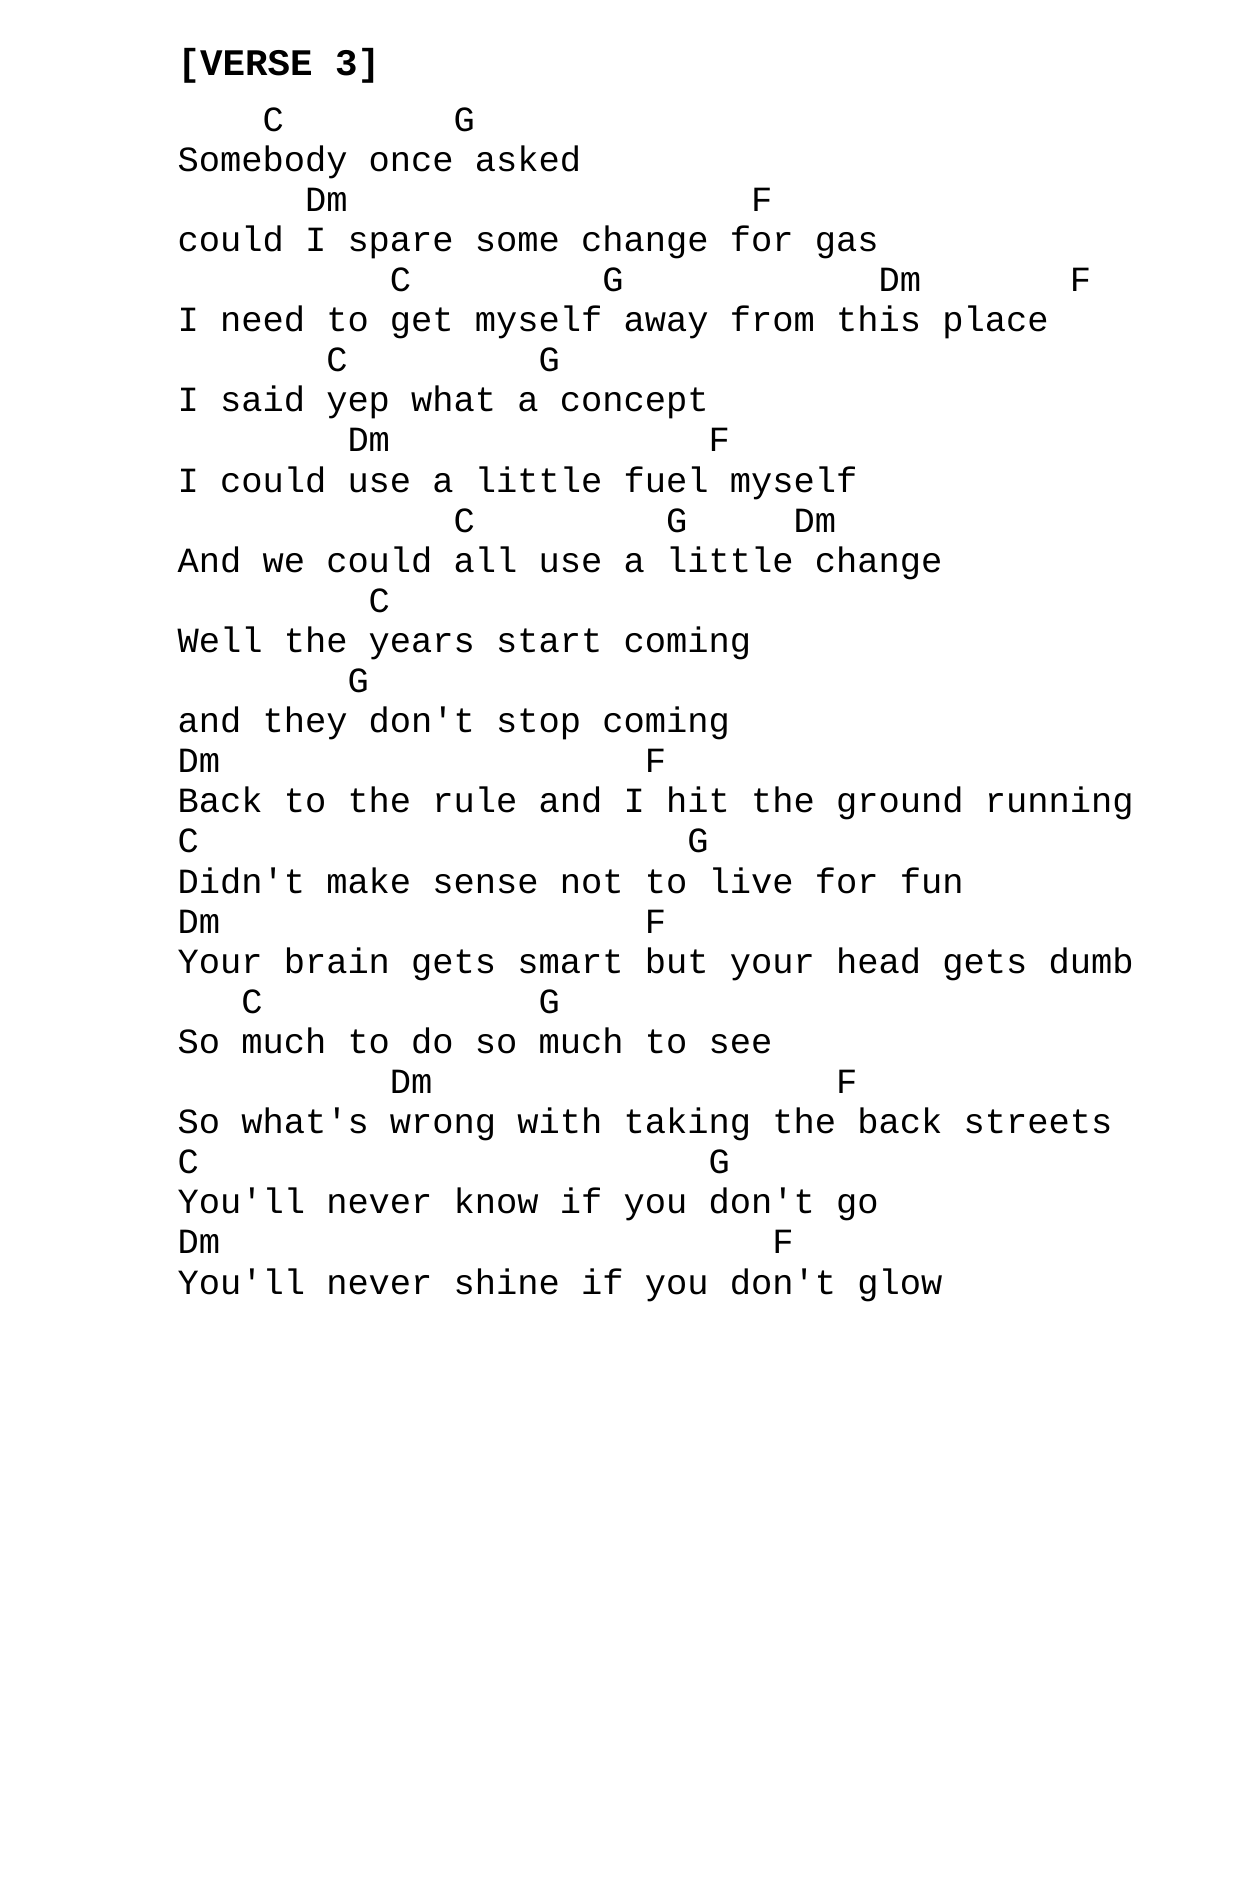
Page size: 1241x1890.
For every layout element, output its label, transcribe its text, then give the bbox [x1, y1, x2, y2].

text and they don't stop coming [177, 703, 1196, 743]
text C G [177, 984, 1196, 1024]
text C G Dm [177, 503, 1196, 543]
text So what's wrong with taking the back streets [177, 1104, 1196, 1144]
text Back to the rule and I hit the ground running [177, 783, 1196, 823]
text Somebody once asked [177, 142, 1196, 182]
text Dm F [177, 182, 1196, 222]
text I could use a little fuel myself [177, 462, 1196, 503]
text Dm F [177, 422, 1196, 462]
text Your brain gets smart but your head gets dumb [177, 944, 1196, 984]
text C G [177, 342, 1196, 382]
text You'll never shine if you don't glow [177, 1264, 1196, 1305]
text could I spare some change for gas [177, 222, 1196, 262]
text You'll never know if you don't go [177, 1184, 1196, 1224]
text Didn't make sense not to live for fun [177, 863, 1196, 904]
text C G Dm F [177, 262, 1196, 302]
text Dm F [177, 1224, 1196, 1264]
text C G [177, 1144, 1196, 1184]
text Well the years start coming [177, 623, 1196, 663]
text So much to do so much to see [177, 1024, 1196, 1064]
text Dm F [177, 1064, 1196, 1104]
text C G [177, 102, 1196, 142]
text I need to get myself away from this place [177, 302, 1196, 342]
text Dm F [177, 743, 1196, 783]
text And we could all use a little change [177, 543, 1196, 583]
text C [177, 583, 1196, 623]
text G [177, 663, 1196, 703]
text I said yep what a concept [177, 382, 1196, 422]
subtitle [VERSE 3] [177, 44, 1196, 87]
text C G [177, 823, 1196, 863]
text Dm F [177, 904, 1196, 944]
